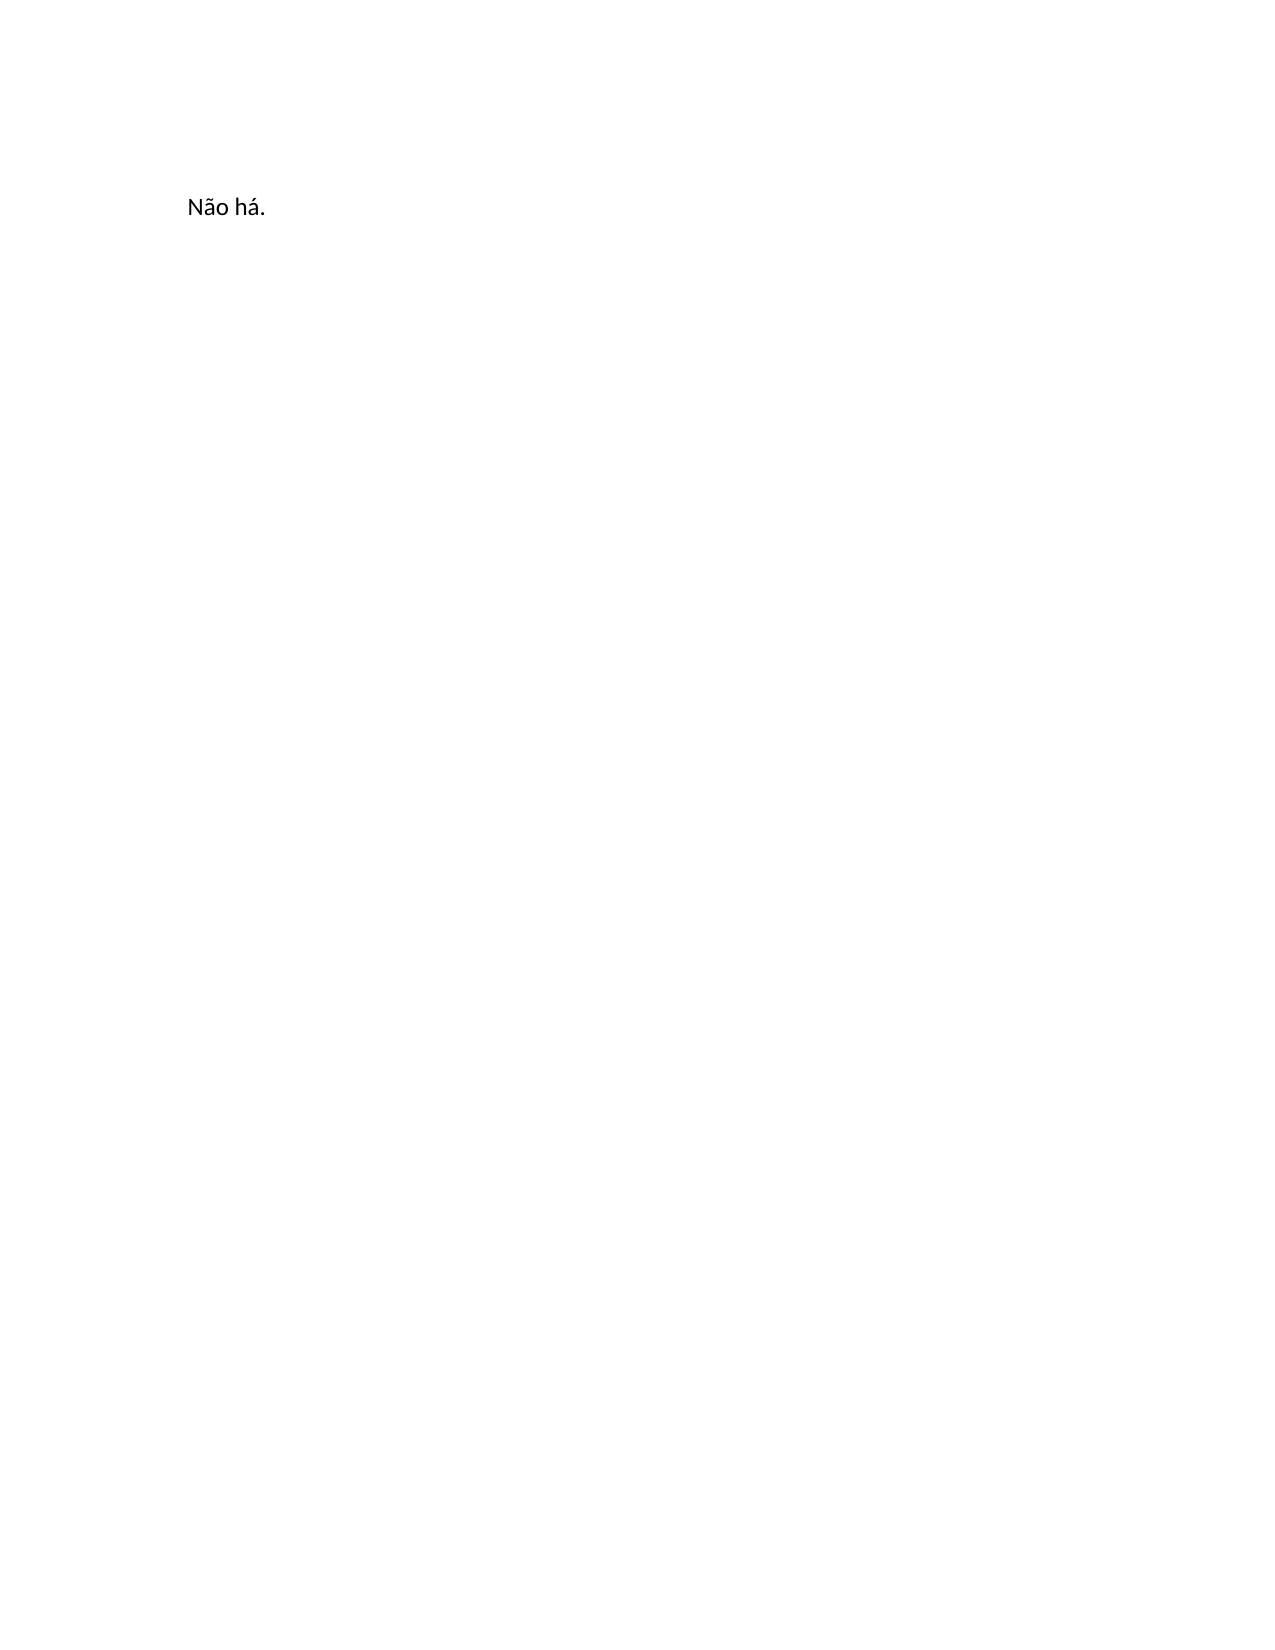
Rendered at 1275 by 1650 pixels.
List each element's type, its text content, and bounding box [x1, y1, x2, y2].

text Não há. [150, 191, 1125, 221]
